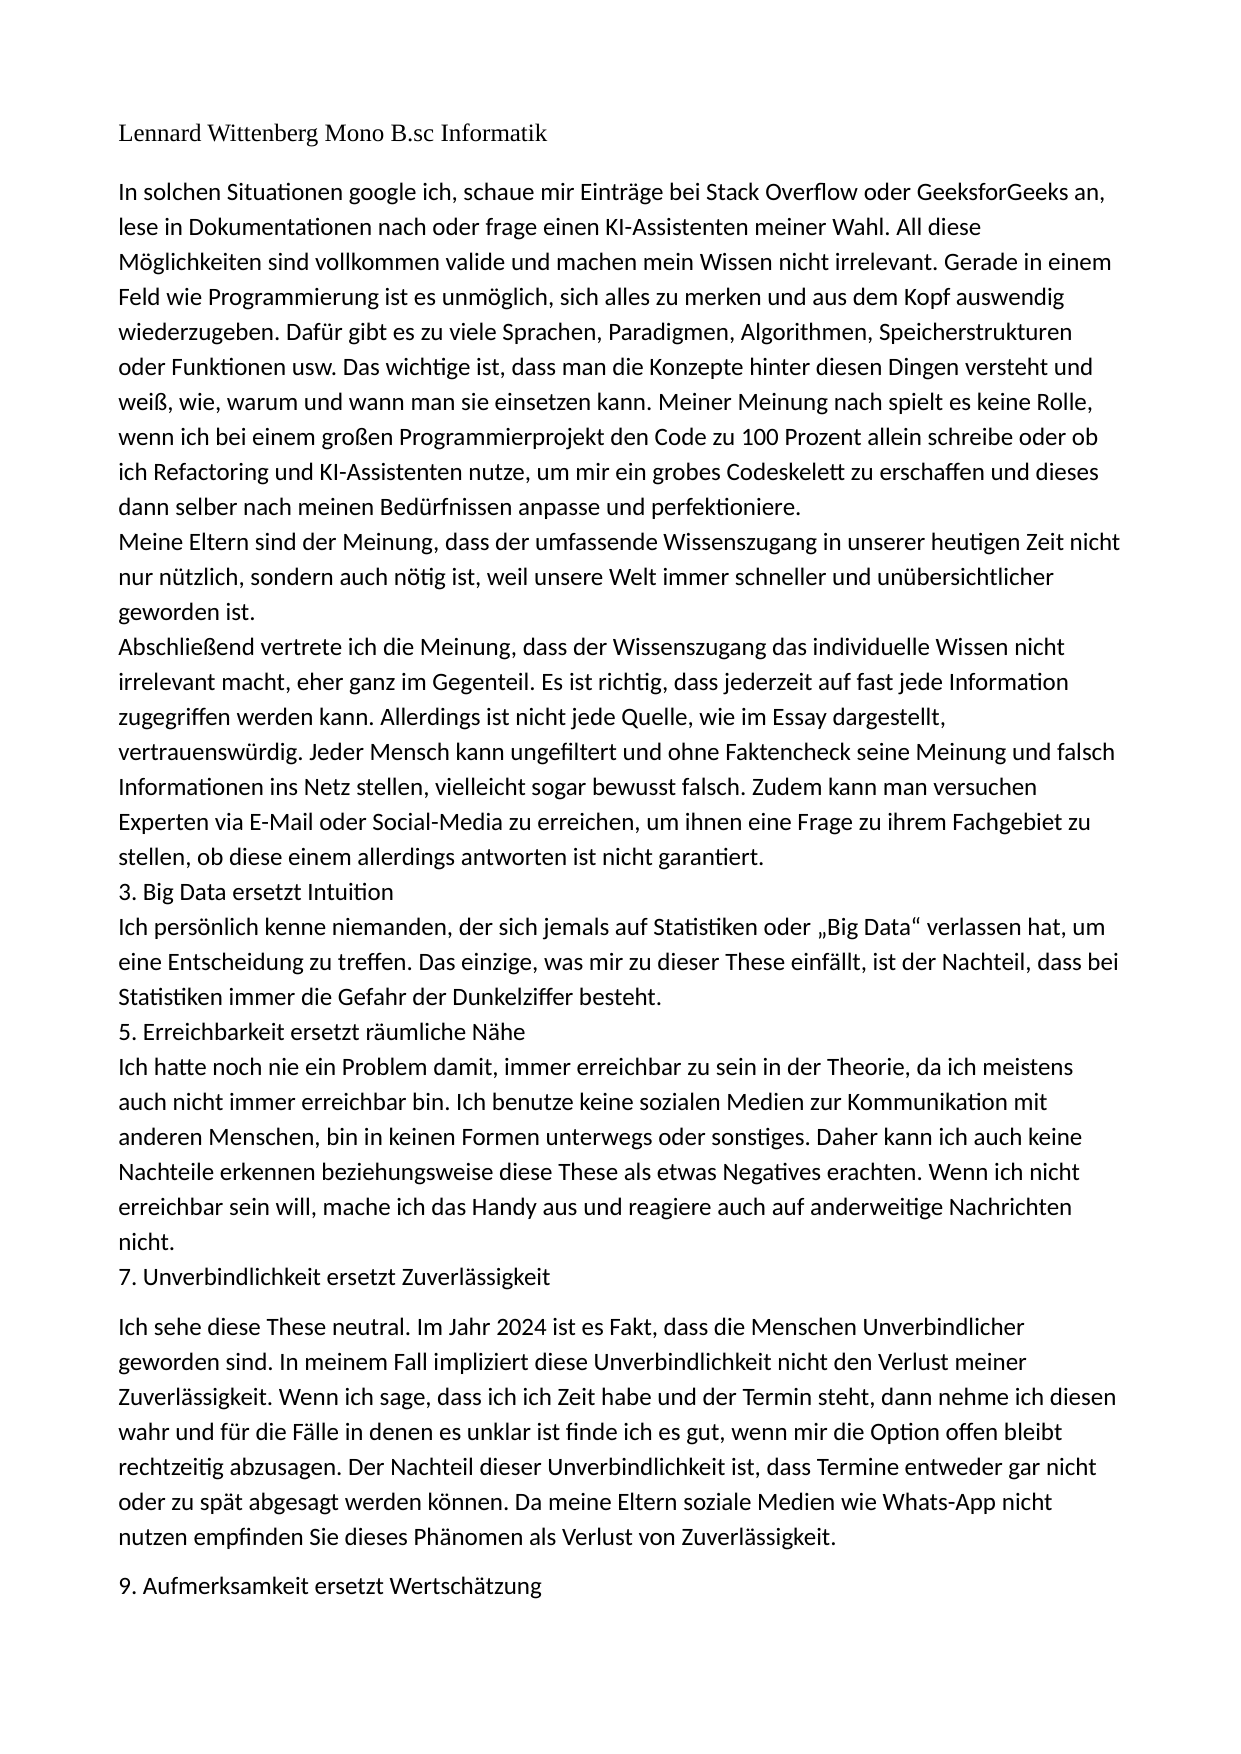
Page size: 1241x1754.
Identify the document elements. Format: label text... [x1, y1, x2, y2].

text In solchen Situationen google ich, schaue mir Einträge bei Stack Overflow oder GeeksforGeeks an, lese in Dokumentationen nach oder frage einen KI-Assistenten meiner Wahl. All diese Möglichkeiten sind vollkommen valide und machen mein Wissen nicht irrelevant. Gerade in einem Feld wie Programmierung ist es unmöglich, sich alles zu merken und aus dem Kopf auswendig wiederzugeben. Dafür gibt es zu viele Sprachen, Paradigmen, Algorithmen, Speicherstrukturen oder Funktionen usw. Das wichtige ist, dass man die Konzepte hinter diesen Dingen versteht und weiß, wie, warum und wann man sie einsetzen kann. Meiner Meinung nach spielt es keine Rolle, wenn ich bei einem großen Programmierprojekt den Code zu 100 Prozent allein schreibe oder ob ich Refactoring und KI-Assistenten nutze, um mir ein grobes Codeskelett zu erschaffen und dieses dann selber nach meinen Bedürfnissen anpasse und perfektioniere. [118, 176, 1122, 522]
text 5. Erreichbarkeit ersetzt räumliche Nähe [118, 1016, 1122, 1047]
text Abschließend vertrete ich die Meinung, dass der Wissenszugang das individuelle Wissen nicht irrelevant macht, eher ganz im Gegenteil. Es ist richtig, dass jederzeit auf fast jede Information zugegriffen werden kann. Allerdings ist nicht jede Quelle, wie im Essay dargestellt, vertrauenswürdig. Jeder Mensch kann ungefiltert und ohne Faktencheck seine Meinung und falsch Informationen ins Netz stellen, vielleicht sogar bewusst falsch. Zudem kann man versuchen Experten via E-Mail oder Social-Media zu erreichen, um ihnen eine Frage zu ihrem Fachgebiet zu stellen, ob diese einem allerdings antworten ist nicht garantiert. [118, 631, 1122, 872]
text 7. Unverbindlichkeit ersetzt Zuverlässigkeit [118, 1261, 1122, 1292]
text Ich persönlich kenne niemanden, der sich jemals auf Statistiken oder „Big Data“ verlassen hat, um eine Entscheidung zu treffen. Das einzige, was mir zu dieser These einfällt, ist der Nachteil, dass bei Statistiken immer die Gefahr der Dunkelziffer besteht. [118, 911, 1122, 1012]
text 3. Big Data ersetzt Intuition [118, 876, 1122, 907]
text Ich hatte noch nie ein Problem damit, immer erreichbar zu sein in der Theorie, da ich meistens auch nicht immer erreichbar bin. Ich benutze keine sozialen Medien zur Kommunikation mit anderen Menschen, bin in keinen Formen unterwegs oder sonstiges. Daher kann ich auch keine Nachteile erkennen beziehungsweise diese These als etwas Negatives erachten. Wenn ich nicht erreichbar sein will, mache ich das Handy aus und reagiere auch auf anderweitige Nachrichten nicht. [118, 1051, 1122, 1257]
text Meine Eltern sind der Meinung, dass der umfassende Wissenszugang in unserer heutigen Zeit nicht nur nützlich, sondern auch nötig ist, weil unsere Welt immer schneller und unübersichtlicher geworden ist. [118, 526, 1122, 627]
text 9. Aufmerksamkeit ersetzt Wertschätzung [118, 1571, 1122, 1601]
text Ich sehe diese These neutral. Im Jahr 2024 ist es Fakt, dass die Menschen Unverbindlicher geworden sind. In meinem Fall impliziert diese Unverbindlichkeit nicht den Verlust meiner Zuverlässigkeit. Wenn ich sage, dass ich ich Zeit habe und der Termin steht, dann nehme ich diesen wahr und für die Fälle in denen es unklar ist finde ich es gut, wenn mir die Option offen bleibt rechtzeitig abzusagen. Der Nachteil dieser Unverbindlichkeit ist, dass Termine entweder gar nicht oder zu spät abgesagt werden können. Da meine Eltern soziale Medien wie Whats-App nicht nutzen empfinden Sie dieses Phänomen als Verlust von Zuverlässigkeit. [118, 1311, 1122, 1551]
